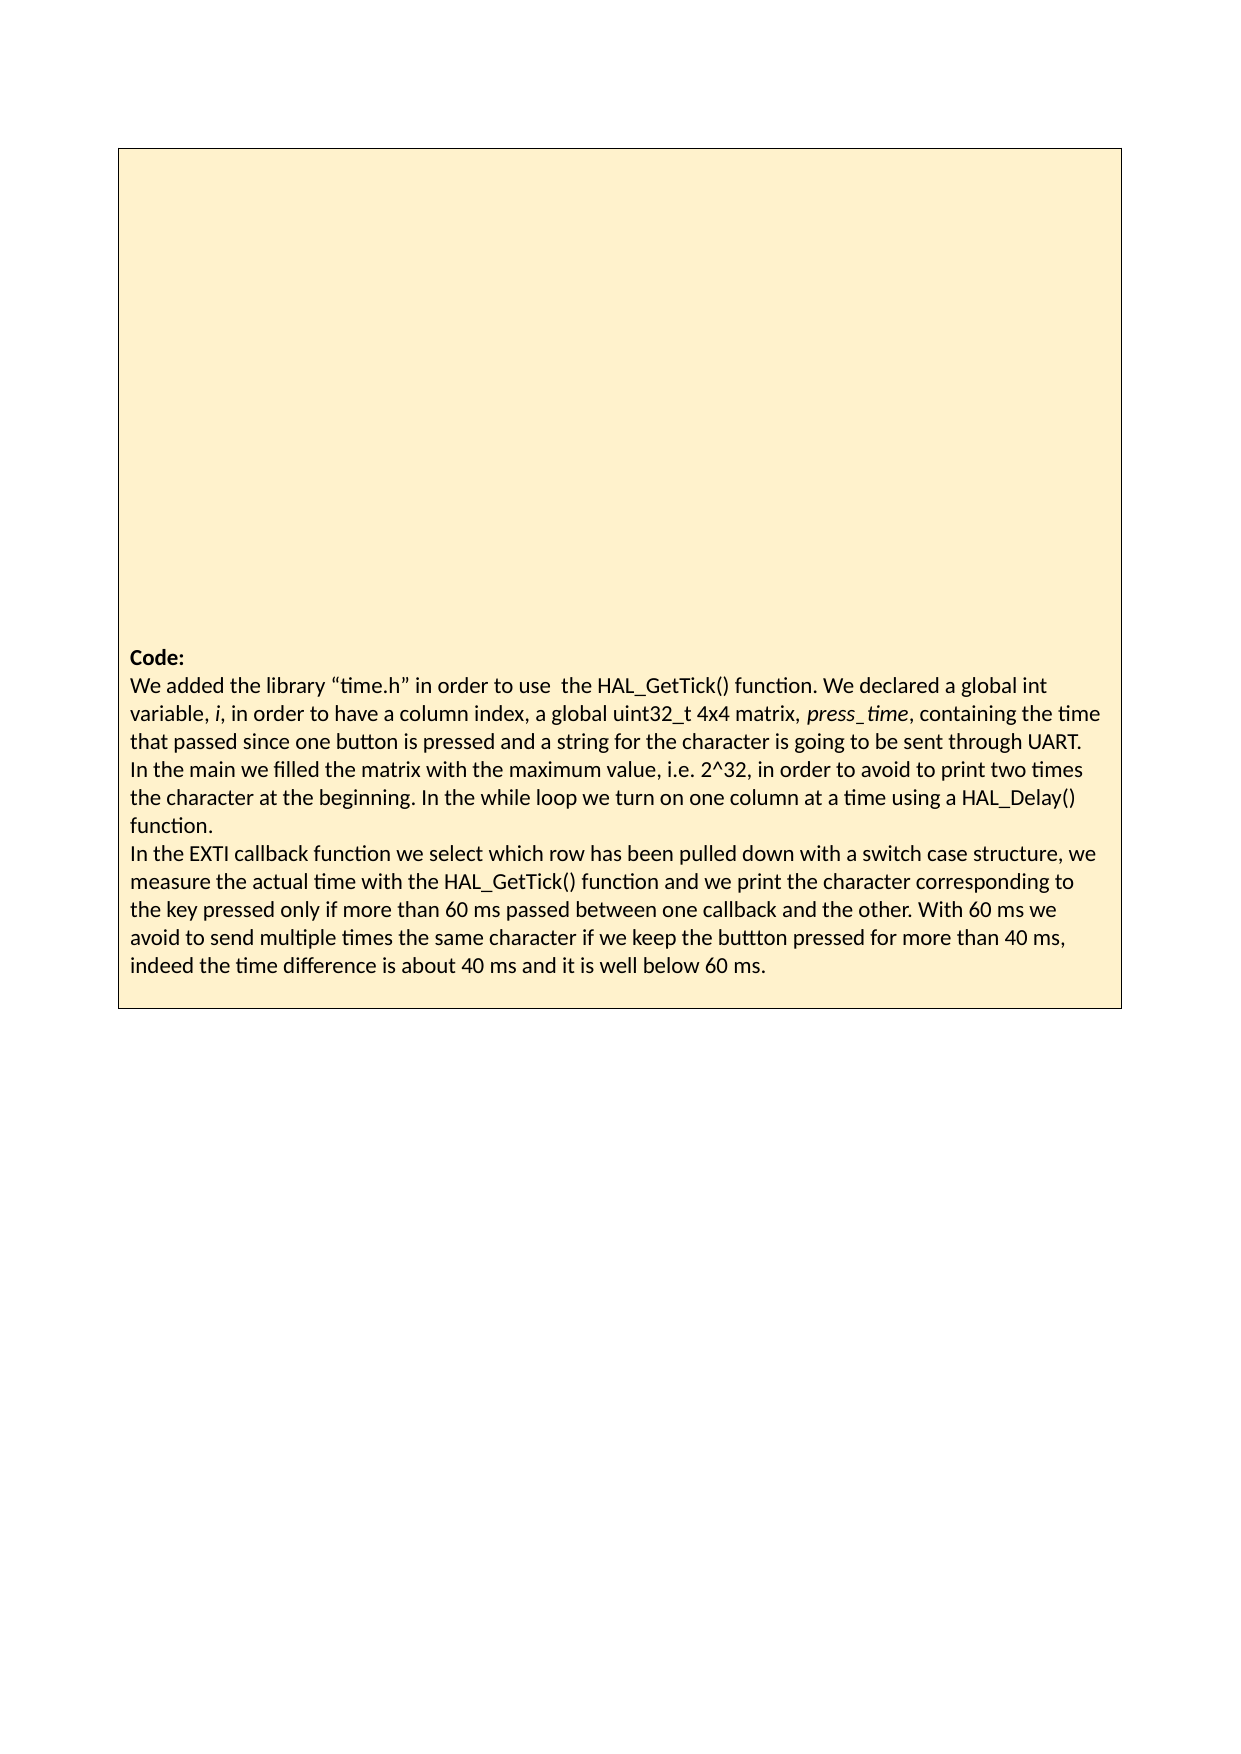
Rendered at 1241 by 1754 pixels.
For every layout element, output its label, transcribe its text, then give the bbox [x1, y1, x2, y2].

table_header Code: We added the library “time.h” in order to use the HAL_GetTick() function. We declared a global int variable, i, in order to have a column index, a global uint32_t 4x4 matrix, press_time, containing the time that passed since one button is pressed and a string for the character is going to be sent through UART. In the main we filled the matrix with the maximum value, i.e. 2^32, in order to avoid to print two times the character at the beginning. In the while loop we turn on one column at a time using a HAL_Delay() function. In the EXTI callback function we select which row has been pulled down with a switch case structure, we measure the actual time with the HAL_GetTick() function and we print the character corresponding to the key pressed only if more than 60 ms passed between one callback and the other. With 60 ms we avoid to send multiple times the same character if we keep the buttton pressed for more than 40 ms, indeed the time difference is about 40 ms and it is well below 60 ms. [119, 149, 1121, 1008]
